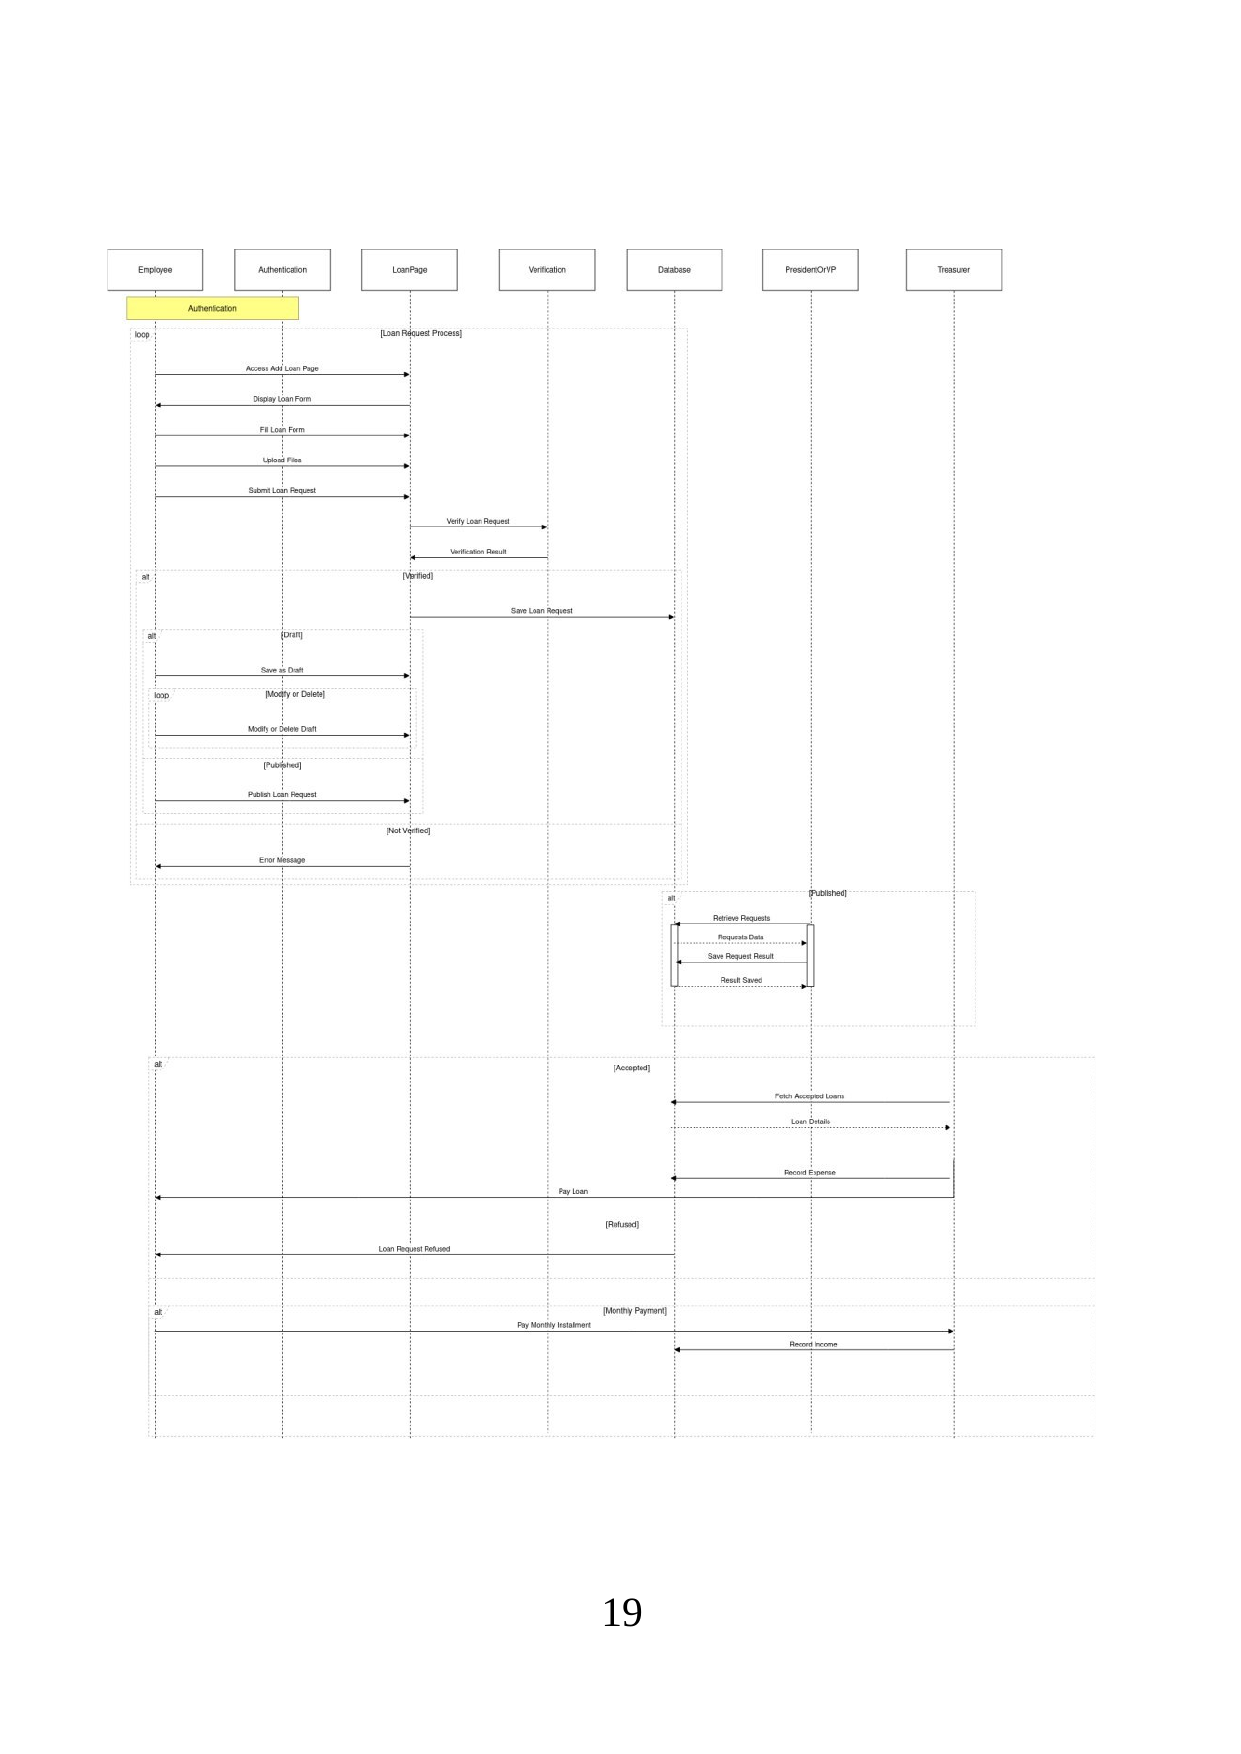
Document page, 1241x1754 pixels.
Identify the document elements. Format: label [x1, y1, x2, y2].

picture [107, 249, 1096, 1439]
